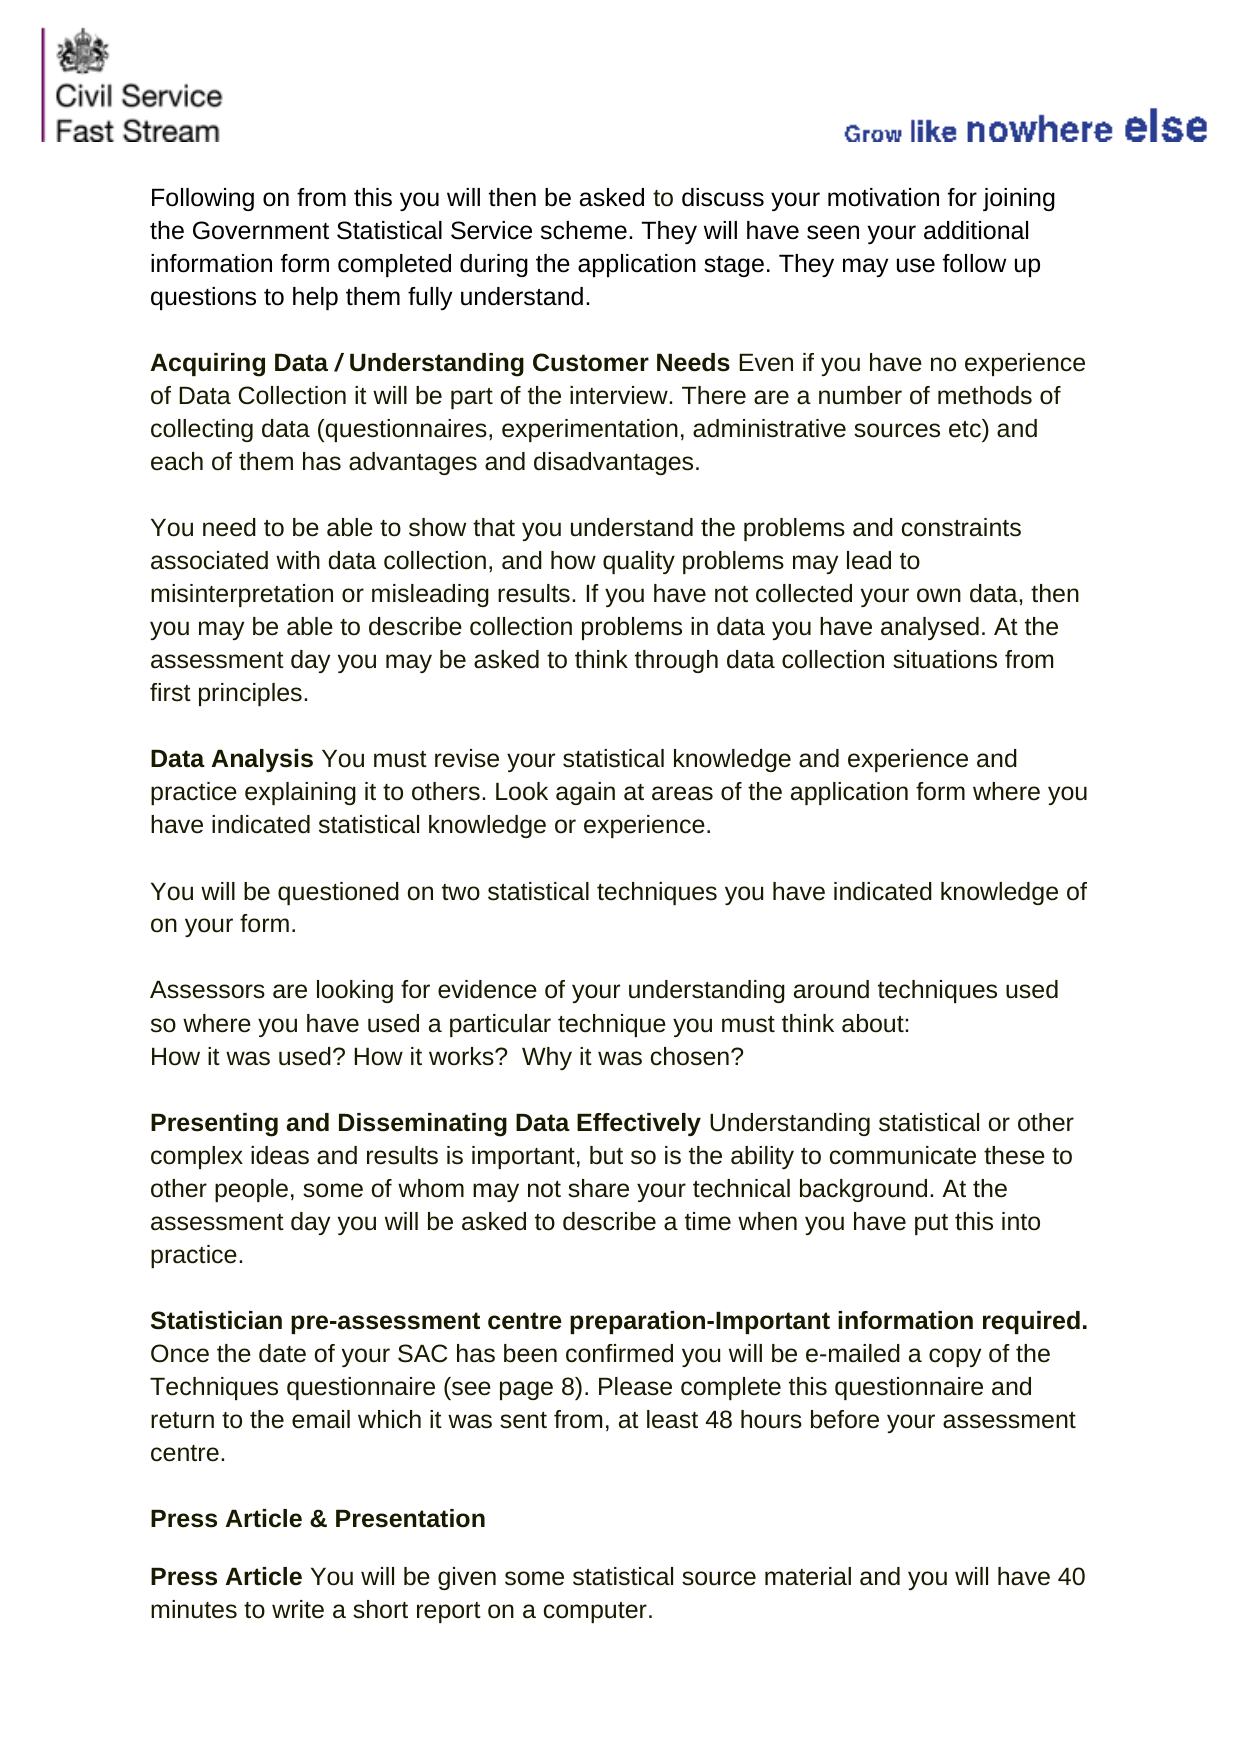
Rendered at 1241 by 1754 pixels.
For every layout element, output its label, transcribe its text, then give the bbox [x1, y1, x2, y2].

text Statistician pre-assessment centre preparation-Important information required. [150, 1306, 1090, 1334]
text You will be questioned on two statistical techniques you have indicated knowledge of on your form. [150, 876, 1090, 938]
text How it was used? How it works? Why it was chosen? [150, 1042, 1090, 1070]
text Acquiring Data / Understanding Customer Needs Even if you have no experience of Data Collection it will be part of the interview. There are a number of methods of collecting data (questionnaires, experimentation, administrative sources etc) and each of them has advantages and disadvantages. [150, 348, 1090, 476]
text Presenting and Disseminating Data Effectively Understanding statistical or other complex ideas and results is important, but so is the ability to communicate these to other people, some of whom may not share your technical background. At the assessment day you will be asked to describe a time when you have put this into practice. [150, 1108, 1090, 1268]
text You need to be able to show that you understand the problems and constraints associated with data collection, and how quality problems may lead to misinterpretation or misleading results. If you have not collected your own data, then you may be able to describe collection problems in data you have analysed. At the assessment day you may be asked to think through data collection situations from first principles. [150, 513, 1090, 707]
text Press Article & Presentation [150, 1504, 1090, 1533]
text Assessors are looking for evidence of your understanding around techniques used so where you have used a particular technique you must think about: [150, 976, 1090, 1037]
text Following on from this you will then be asked to discuss your motivation for joining the Government Statistical Service scheme. They will have seen your additional information form completed during the application stage. They may use follow up questions to help them fully understand. [150, 183, 1090, 311]
text Press Article You will be given some statistical source material and you will have 40 minutes to write a short report on a computer. [150, 1562, 1090, 1624]
text Data Analysis You must revise your statistical knowledge and experience and practice explaining it to others. Look again at areas of the application form where you have indicated statistical knowledge or experience. [150, 744, 1090, 839]
text Once the date of your SAC has been confirmed you will be e-mailed a copy of the Techniques questionnaire (see page 8). Please complete this questionnaire and return to the email which it was sent from, at least 48 hours before your assessment centre. [150, 1339, 1090, 1467]
